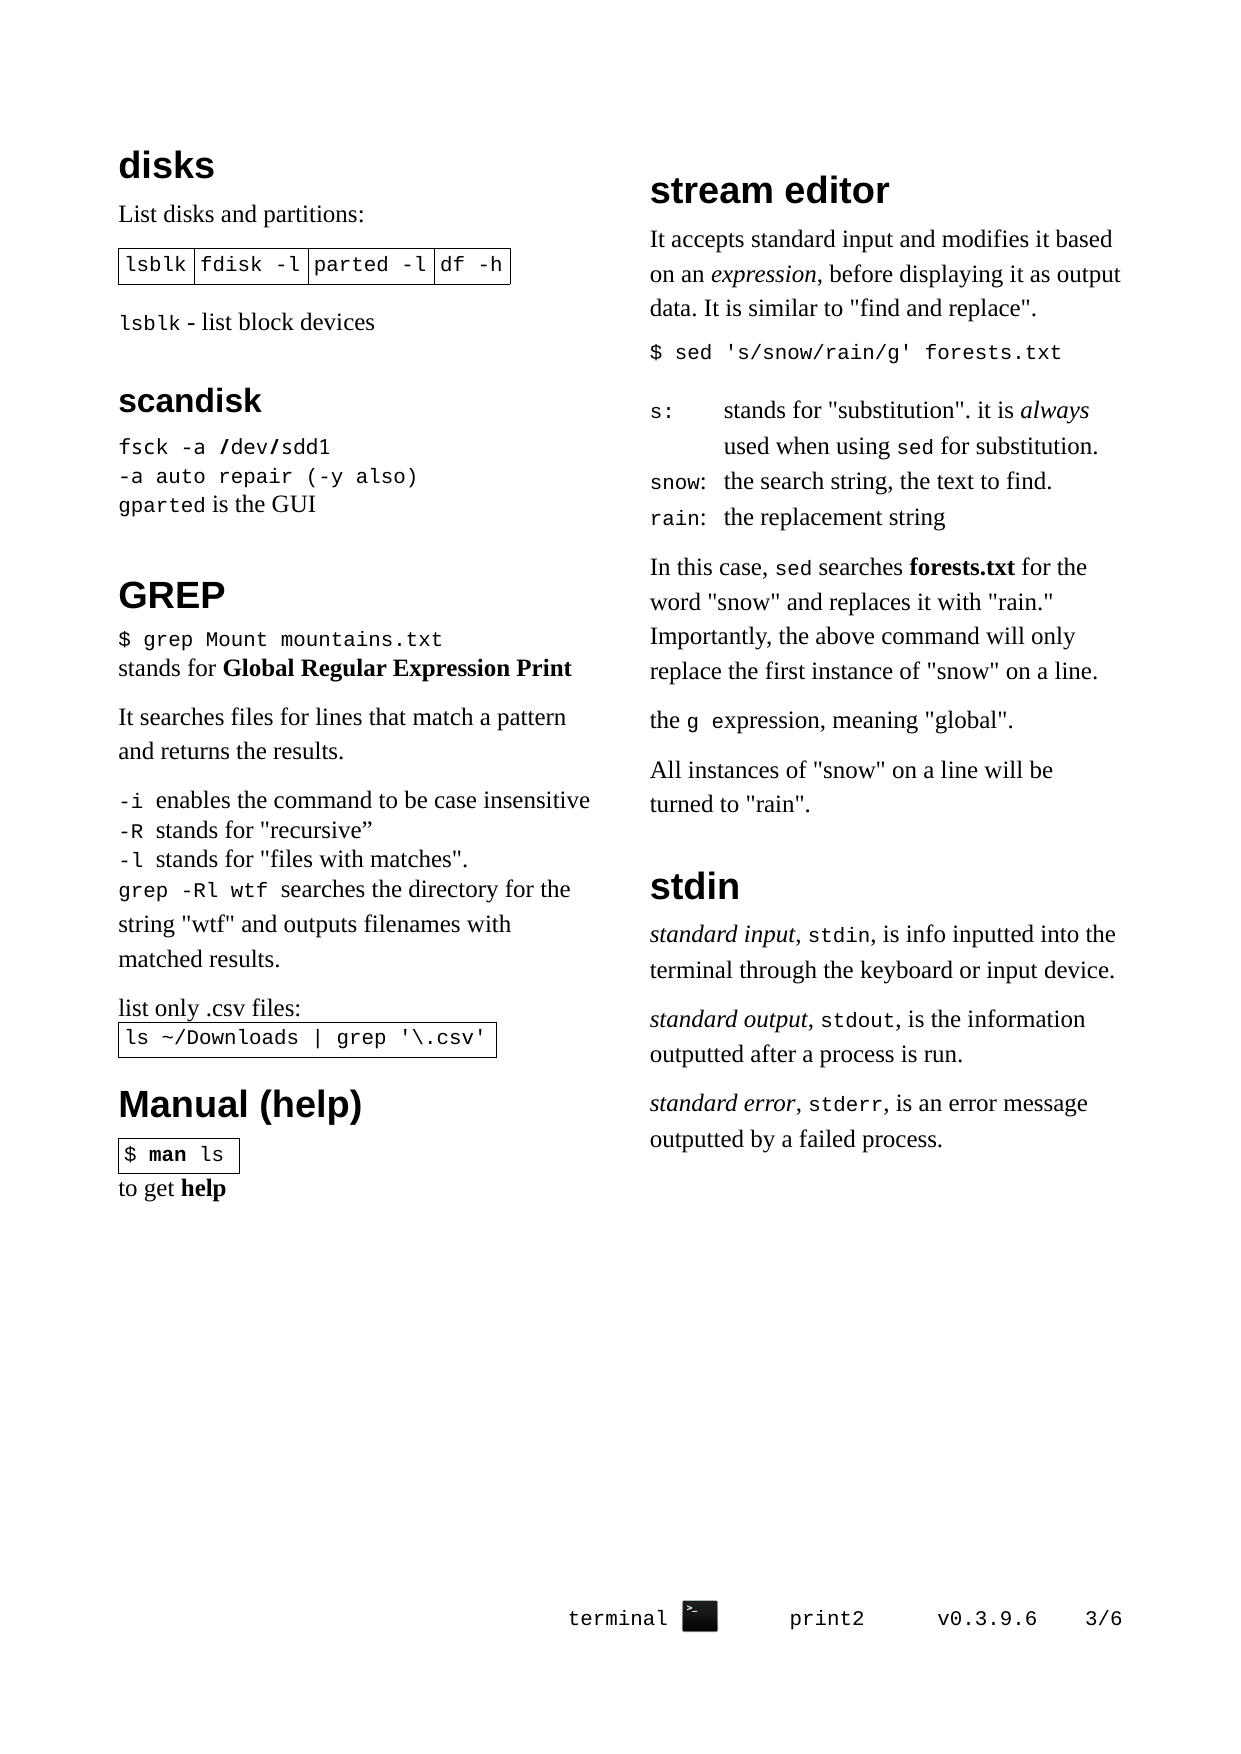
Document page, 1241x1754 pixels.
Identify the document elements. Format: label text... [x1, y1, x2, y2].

subtitle Manual (help) [118, 1082, 591, 1126]
subtitle disks [118, 143, 591, 187]
text standard error, stderr, is an error message outputted by a failed process. [649, 1088, 1122, 1152]
text the g expression, meaning "global". [649, 705, 1122, 734]
text stands for Global Regular Expression Print [118, 653, 591, 681]
text to get help [118, 1173, 591, 1202]
text list only .csv files: [118, 993, 591, 1022]
text snow: the search string, the text to find. [649, 466, 1122, 496]
text $ sed 's/snow/rain/g' forests.txt [649, 342, 1122, 366]
text -a auto repair (-y also) [118, 461, 591, 489]
text rain: the replacement string [649, 502, 1122, 531]
text -R stands for "recursive” [118, 815, 591, 844]
text gparted is the GUI [118, 489, 591, 519]
table_header df -h [435, 249, 510, 283]
text -l stands for "files with matches". [118, 844, 591, 874]
table_header fdisk -l [195, 249, 308, 283]
table_header lsblk [119, 249, 194, 283]
text standard input, stdin, is info inputted into the terminal through the keyboard or input device. [649, 919, 1122, 984]
text standard output, stdout, is the information outputted after a process is run. [649, 1004, 1122, 1068]
text fsck -a /dev/sdd1 [118, 432, 591, 461]
text s: stands for "substitution". it is always used when using sed for substitution. [649, 395, 1122, 460]
text lsblk - list block devices [118, 307, 591, 337]
table_header ls ~/Downloads | grep '\.csv' [119, 1023, 496, 1057]
subtitle stream editor [649, 168, 1122, 212]
subtitle stdin [649, 863, 1122, 907]
subtitle scandisk [118, 381, 591, 420]
text It searches files for lines that match a pattern and returns the results. [118, 702, 591, 765]
text List disks and partitions: [118, 199, 591, 228]
text $ grep Mount mountains.txt [118, 629, 591, 653]
table_header $ man ls [119, 1139, 239, 1173]
picture [680, 1596, 720, 1636]
text In this case, sed searches forests.txt for the word "snow" and replaces it with "rain." Importantly, the above command will only replace the first instance of "snow" on a line. [649, 552, 1122, 684]
subtitle GREP [118, 573, 591, 616]
text grep -Rl wtf searches the directory for the string "wtf" and outputs filenames with matched results. [118, 874, 591, 972]
text All instances of "snow" on a line will be turned to "rain". [649, 755, 1122, 818]
text It accepts standard input and modifies it based on an expression, before displaying it as output data. It is similar to "find and replace". [649, 224, 1122, 322]
table_header parted -l [309, 249, 434, 283]
text -i enables the command to be case insensitive [118, 785, 591, 815]
